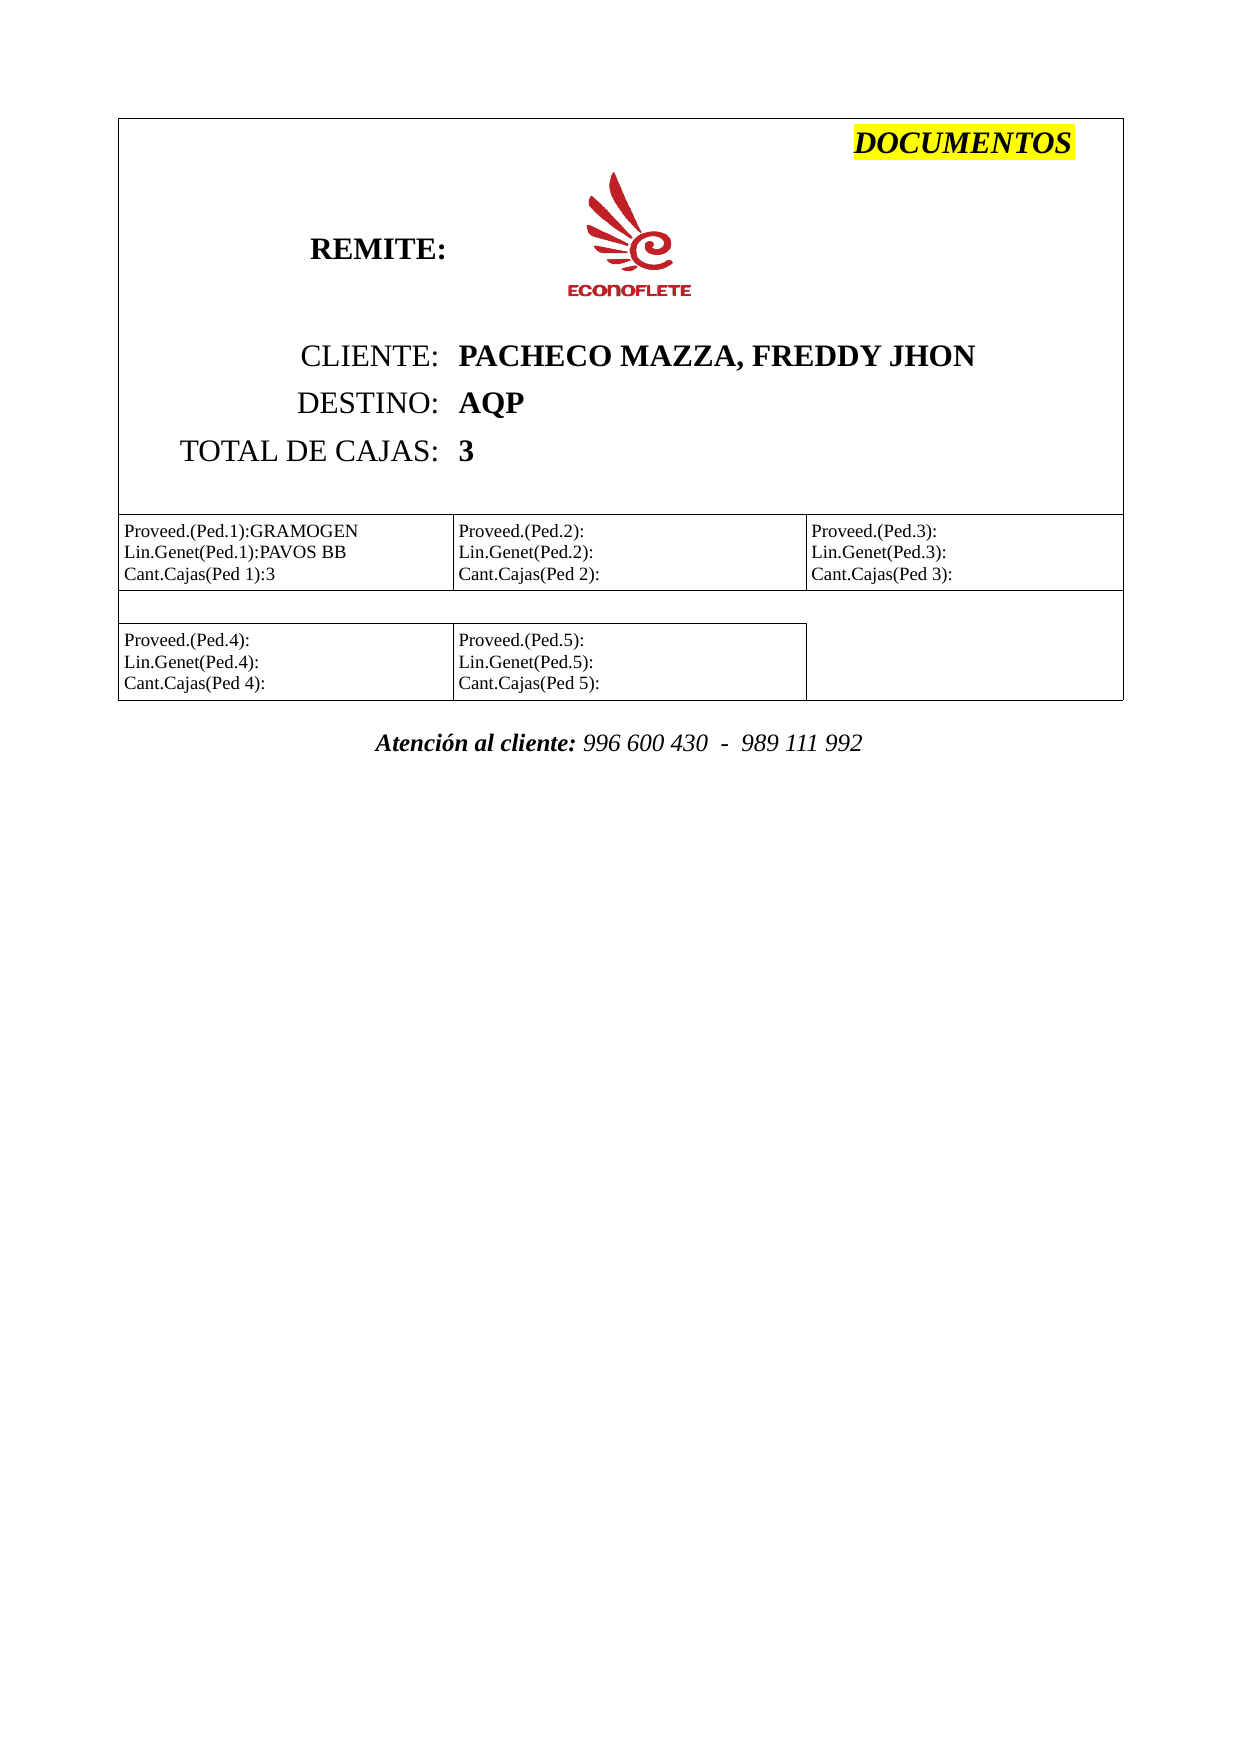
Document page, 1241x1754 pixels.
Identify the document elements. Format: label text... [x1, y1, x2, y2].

table_cell [119, 474, 453, 514]
table_cell CLIENTE: [119, 332, 453, 379]
table_cell [806, 474, 1123, 514]
table_cell TOTAL DE CAJAS: [119, 426, 453, 474]
table_cell Proveed.(Ped.3): Lin.Genet(Ped.3): Cant.Cajas(Ped 3): [807, 515, 1123, 590]
table_cell [453, 591, 806, 623]
table_cell [807, 623, 1123, 699]
table_cell [806, 379, 1123, 426]
table_cell Proveed.(Ped.1):GRAMOGEN Lin.Genet(Ped.1):PAVOS BB Cant.Cajas(Ped 1):3 [119, 515, 453, 590]
table_cell DESTINO: [119, 379, 453, 426]
table_cell [806, 166, 1123, 332]
table_cell [453, 166, 806, 332]
table_header DOCUMENTOS [806, 119, 1123, 166]
table_cell 3 [453, 426, 1123, 474]
text Atención al cliente: 996 600 430 - 989 111 992 [118, 728, 1122, 757]
table_cell [806, 591, 1123, 623]
table_cell [119, 591, 453, 623]
table_cell REMITE: [119, 166, 453, 332]
table_header [119, 119, 453, 166]
table_cell [453, 474, 806, 514]
table_header [453, 119, 806, 166]
table_cell Proveed.(Ped.2): Lin.Genet(Ped.2): Cant.Cajas(Ped 2): [454, 515, 806, 590]
table_cell Proveed.(Ped.5): Lin.Genet(Ped.5): Cant.Cajas(Ped 5): [454, 624, 806, 699]
table_cell PACHECO MAZZA, FREDDY JHON [453, 332, 1123, 379]
picture [552, 171, 707, 297]
table_cell Proveed.(Ped.4): Lin.Genet(Ped.4): Cant.Cajas(Ped 4): [119, 624, 453, 699]
table_cell AQP [453, 379, 806, 426]
